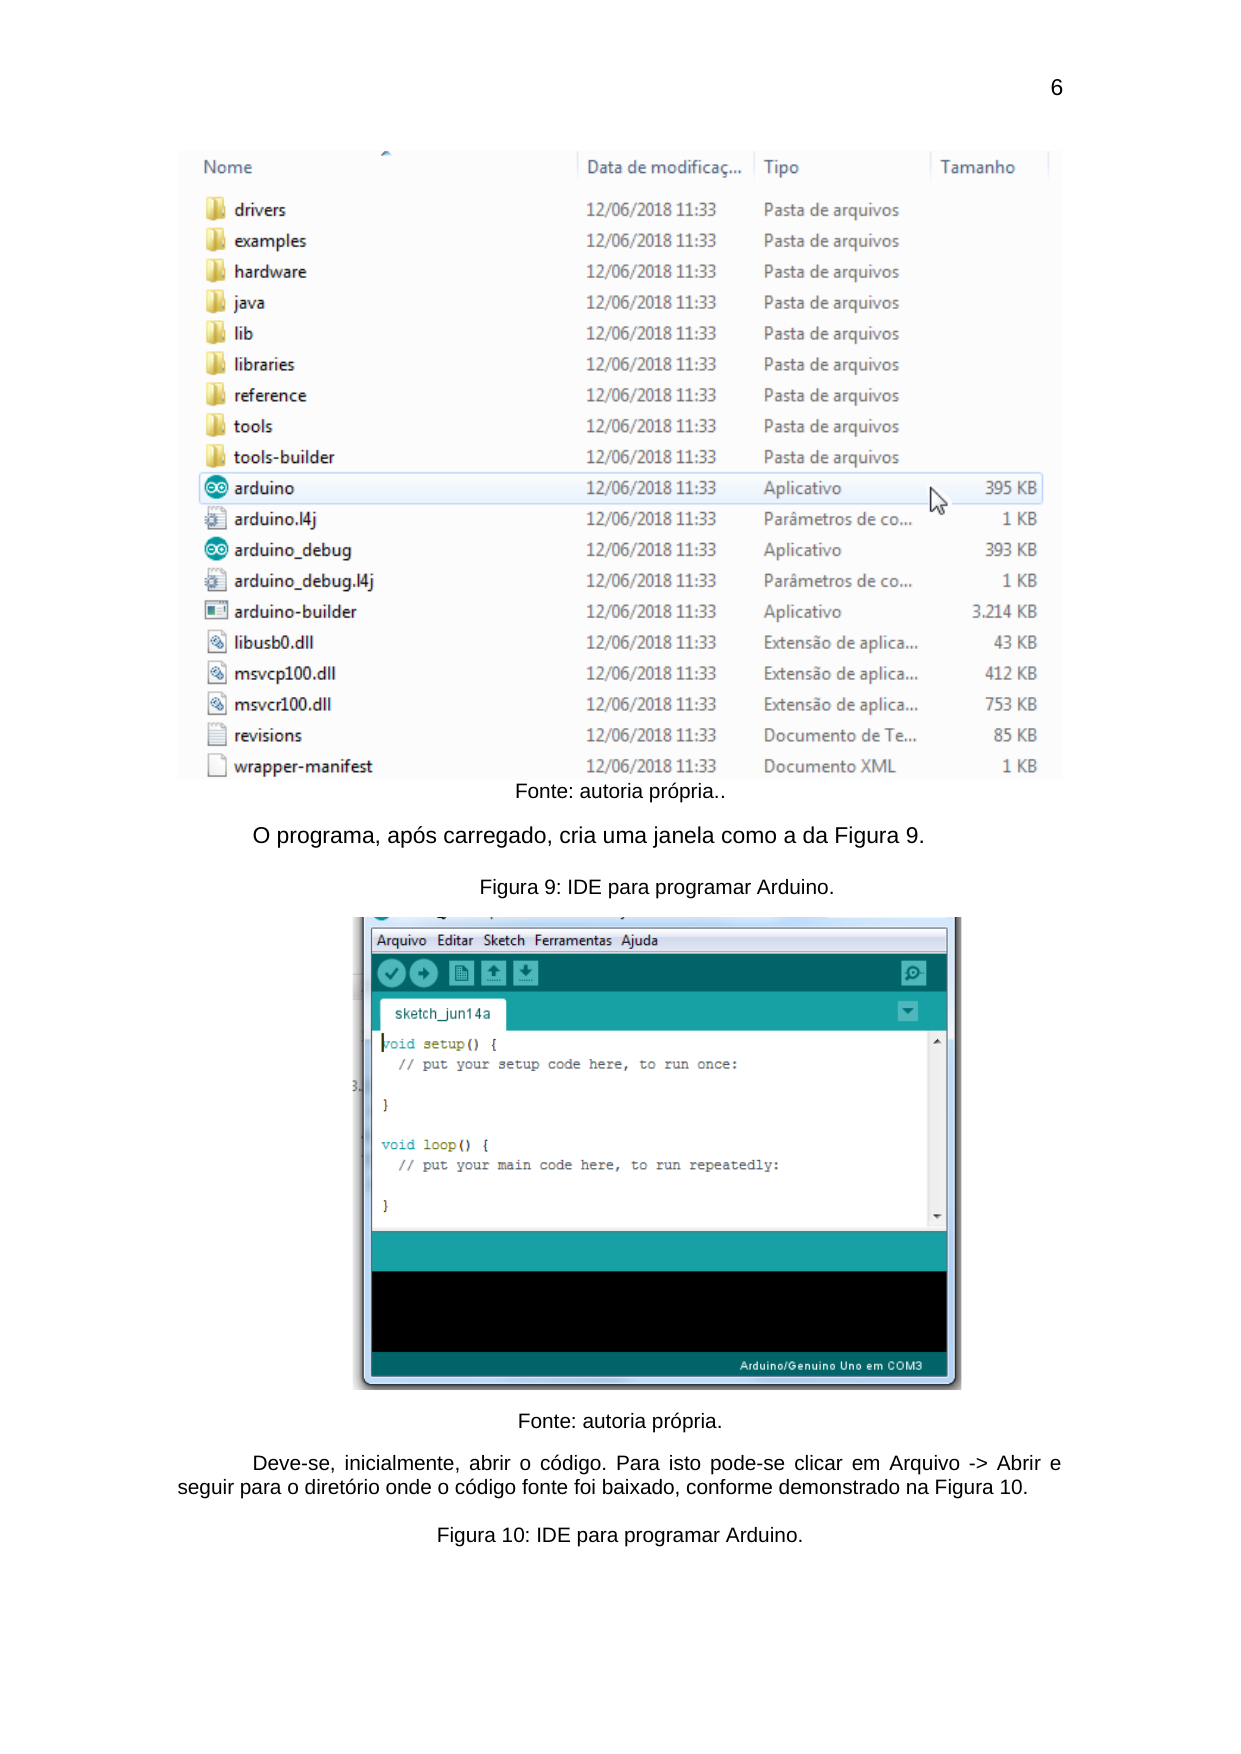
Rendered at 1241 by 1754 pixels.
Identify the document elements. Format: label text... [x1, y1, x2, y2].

text Fonte: autoria própria.. [177, 780, 1063, 803]
picture [352, 917, 962, 1390]
text Fonte: autoria própria. [177, 1409, 1063, 1433]
text O programa, após carregado, cria uma janela como a da Figura 9. [177, 822, 1063, 848]
text Figura 10: IDE para programar Arduino. [177, 1523, 1063, 1547]
picture [177, 147, 1063, 780]
text Figura 9: IDE para programar Arduino. [177, 874, 1063, 898]
text Deve-se, inicialmente, abrir o código. Para isto pode-se clicar em Arquivo -> Abrir e seguir para o diretório onde o código fonte foi baixado, conforme demonstrado na Figura 10. [177, 1451, 1063, 1499]
